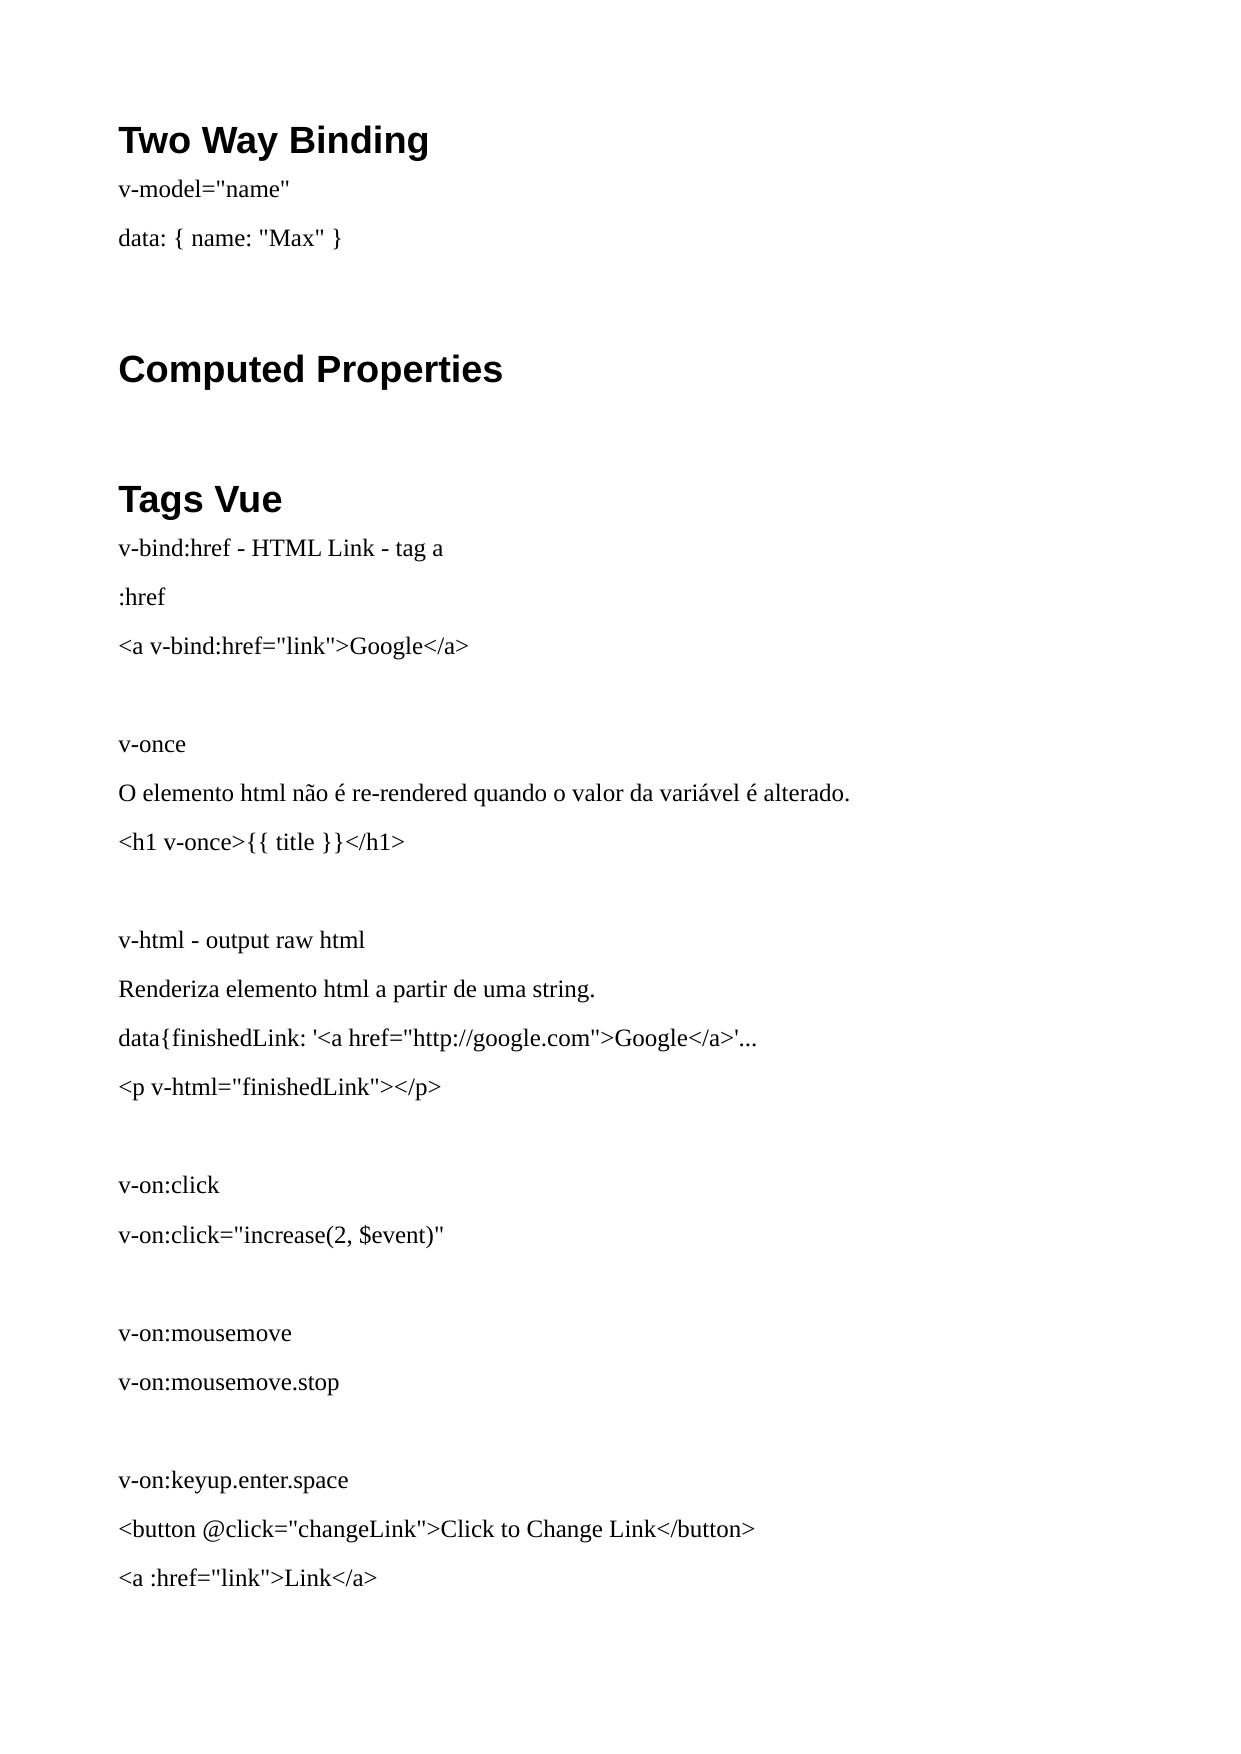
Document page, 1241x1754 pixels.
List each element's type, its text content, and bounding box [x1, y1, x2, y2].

text data{finishedLink: '<a href="http://google.com">Google</a>'... [118, 1023, 1122, 1052]
subtitle Two Way Binding [118, 118, 1122, 162]
text :href [118, 582, 1122, 611]
text Renderiza elemento html a partir de uma string. [118, 974, 1122, 1003]
text v-once [118, 729, 1122, 758]
text O elemento html não é re-rendered quando o valor da variável é alterado. [118, 778, 1122, 807]
text v-on:mousemove [118, 1318, 1122, 1347]
text v-bind:href - HTML Link - tag a [118, 533, 1122, 562]
text <a :href="link">Link</a> [118, 1563, 1122, 1592]
text v-model="name" [118, 174, 1122, 203]
text v-on:keyup.enter.space [118, 1465, 1122, 1494]
text v-html - output raw html [118, 925, 1122, 954]
text <p v-html="finishedLink"></p> [118, 1072, 1122, 1101]
subtitle Computed Properties [118, 346, 1122, 390]
text v-on:click="increase(2, $event)" [118, 1220, 1122, 1248]
text data: { name: "Max" } [118, 223, 1122, 252]
text <h1 v-once>{{ title }}</h1> [118, 827, 1122, 856]
text v-on:mousemove.stop [118, 1367, 1122, 1396]
text v-on:click [118, 1171, 1122, 1199]
text <button @click="changeLink">Click to Change Link</button> [118, 1514, 1122, 1543]
subtitle Tags Vue [118, 477, 1122, 520]
text <a v-bind:href="link">Google</a> [118, 631, 1122, 660]
